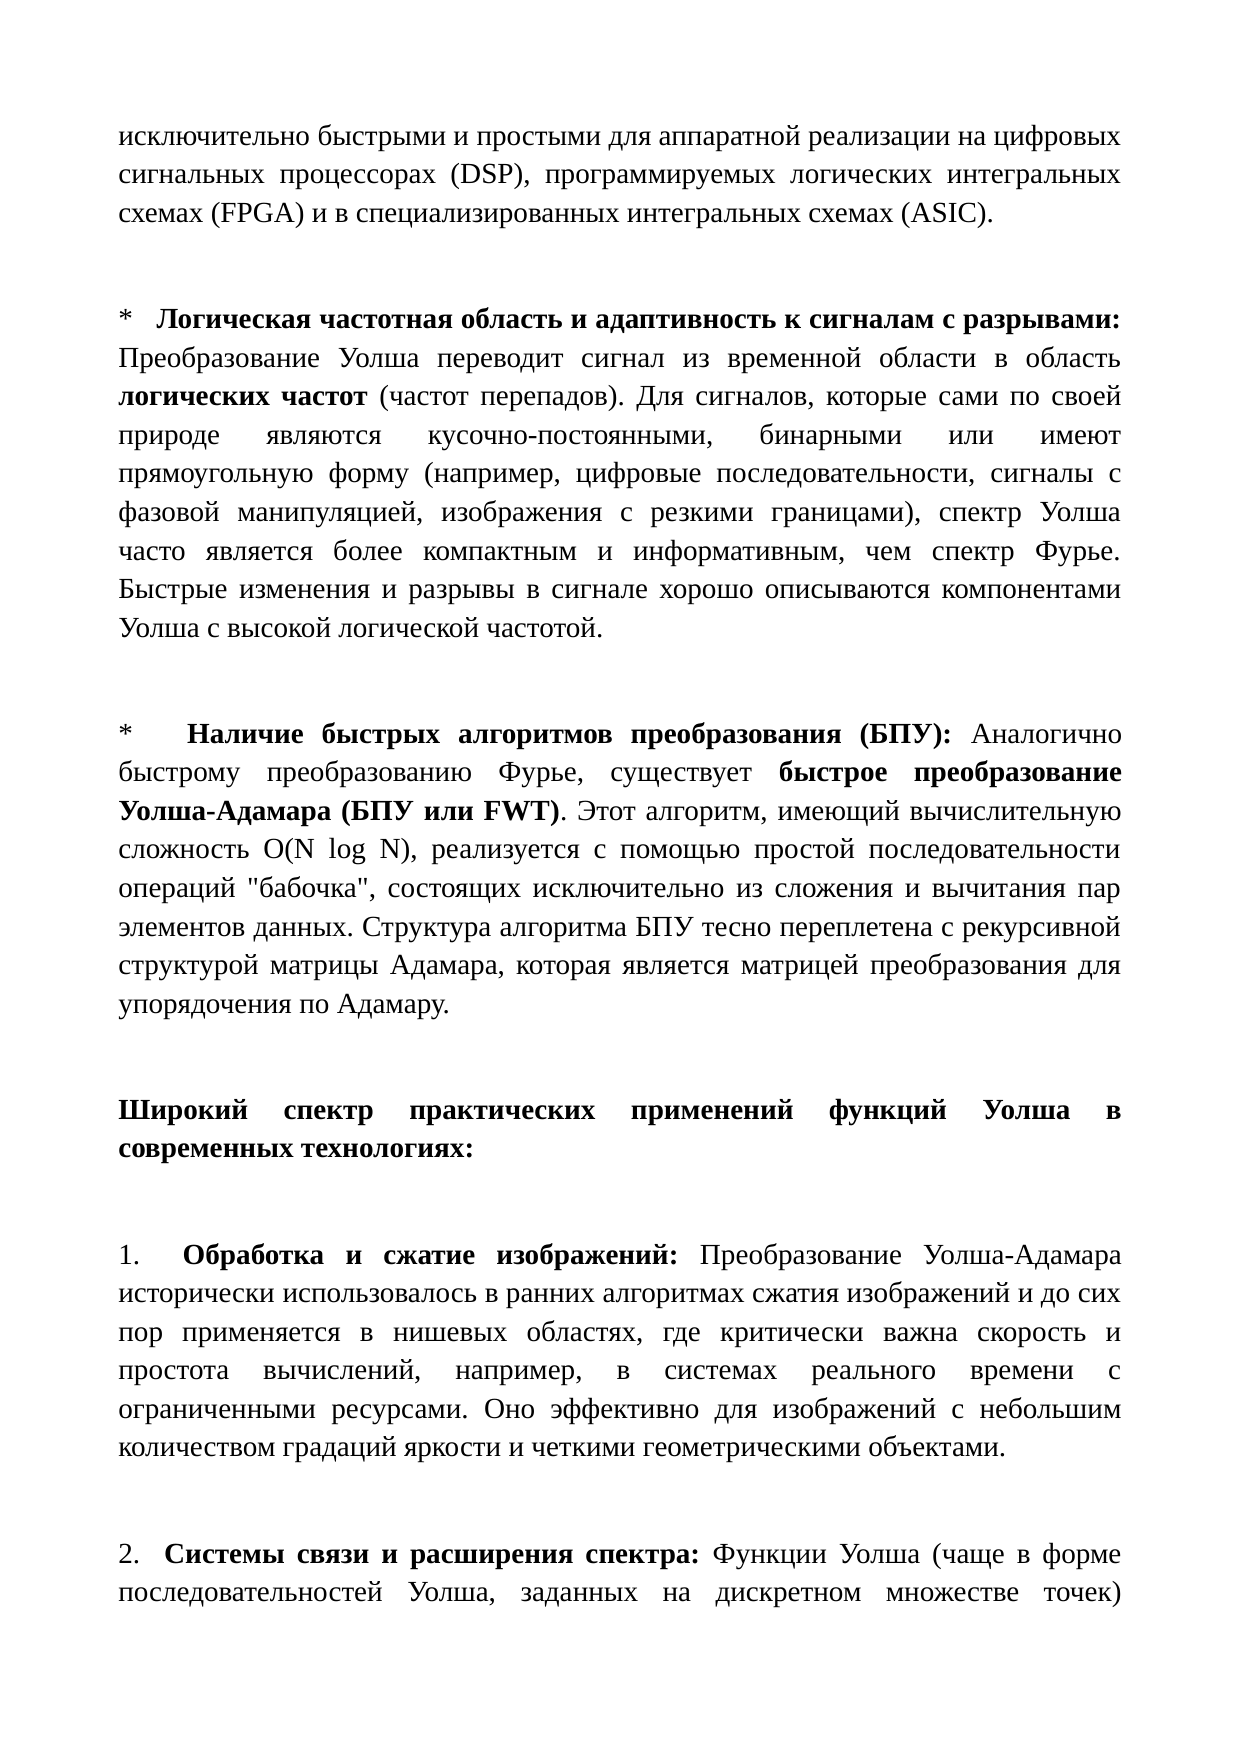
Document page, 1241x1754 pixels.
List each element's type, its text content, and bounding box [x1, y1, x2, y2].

text * Наличие быстрых алгоритмов преобразования (БПУ): Аналогично быстрому преобразованию Фурье, существует быстрое преобразование Уолша-Адамара (БПУ или FWT). Этот алгоритм, имеющий вычислительную сложность O(N log N), реализуется с помощью простой последовательности операций "бабочка", состоящих исключительно из сложения и вычитания пар элементов данных. Структура алгоритма БПУ тесно переплетена с рекурсивной структурой матрицы Адамара, которая является матрицей преобразования для упорядочения по Адамару. [118, 716, 1122, 1019]
text Широкий спектр практических применений функций Уолша в современных технологиях: [118, 1092, 1122, 1164]
text исключительно быстрыми и простыми для аппаратной реализации на цифровых сигнальных процессорах (DSP), программируемых логических интегральных схемах (FPGA) и в специализированных интегральных схемах (ASIC). [118, 118, 1122, 229]
text 1. Обработка и сжатие изображений: Преобразование Уолша-Адамара исторически использовалось в ранних алгоритмах сжатия изображений и до сих пор применяется в нишевых областях, где критически важна скорость и простота вычислений, например, в системах реального времени с ограниченными ресурсами. Оно эффективно для изображений с небольшим количеством градаций яркости и четкими геометрическими объектами. [118, 1237, 1122, 1463]
text 2. Системы связи и расширения спектра: Функции Уолша (чаще в форме последовательностей Уолша, заданных на дискретном множестве точек) [118, 1536, 1122, 1608]
text * Логическая частотная область и адаптивность к сигналам с разрывами: Преобразование Уолша переводит сигнал из временной области в область логических частот (частот перепадов). Для сигналов, которые сами по своей природе являются кусочно-постоянными, бинарными или имеют прямоугольную форму (например, цифровые последовательности, сигналы с фазовой манипуляцией, изображения с резкими границами), спектр Уолша часто является более компактным и информативным, чем спектр Фурье. Быстрые изменения и разрывы в сигнале хорошо описываются компонентами Уолша с высокой логической частотой. [118, 301, 1122, 643]
